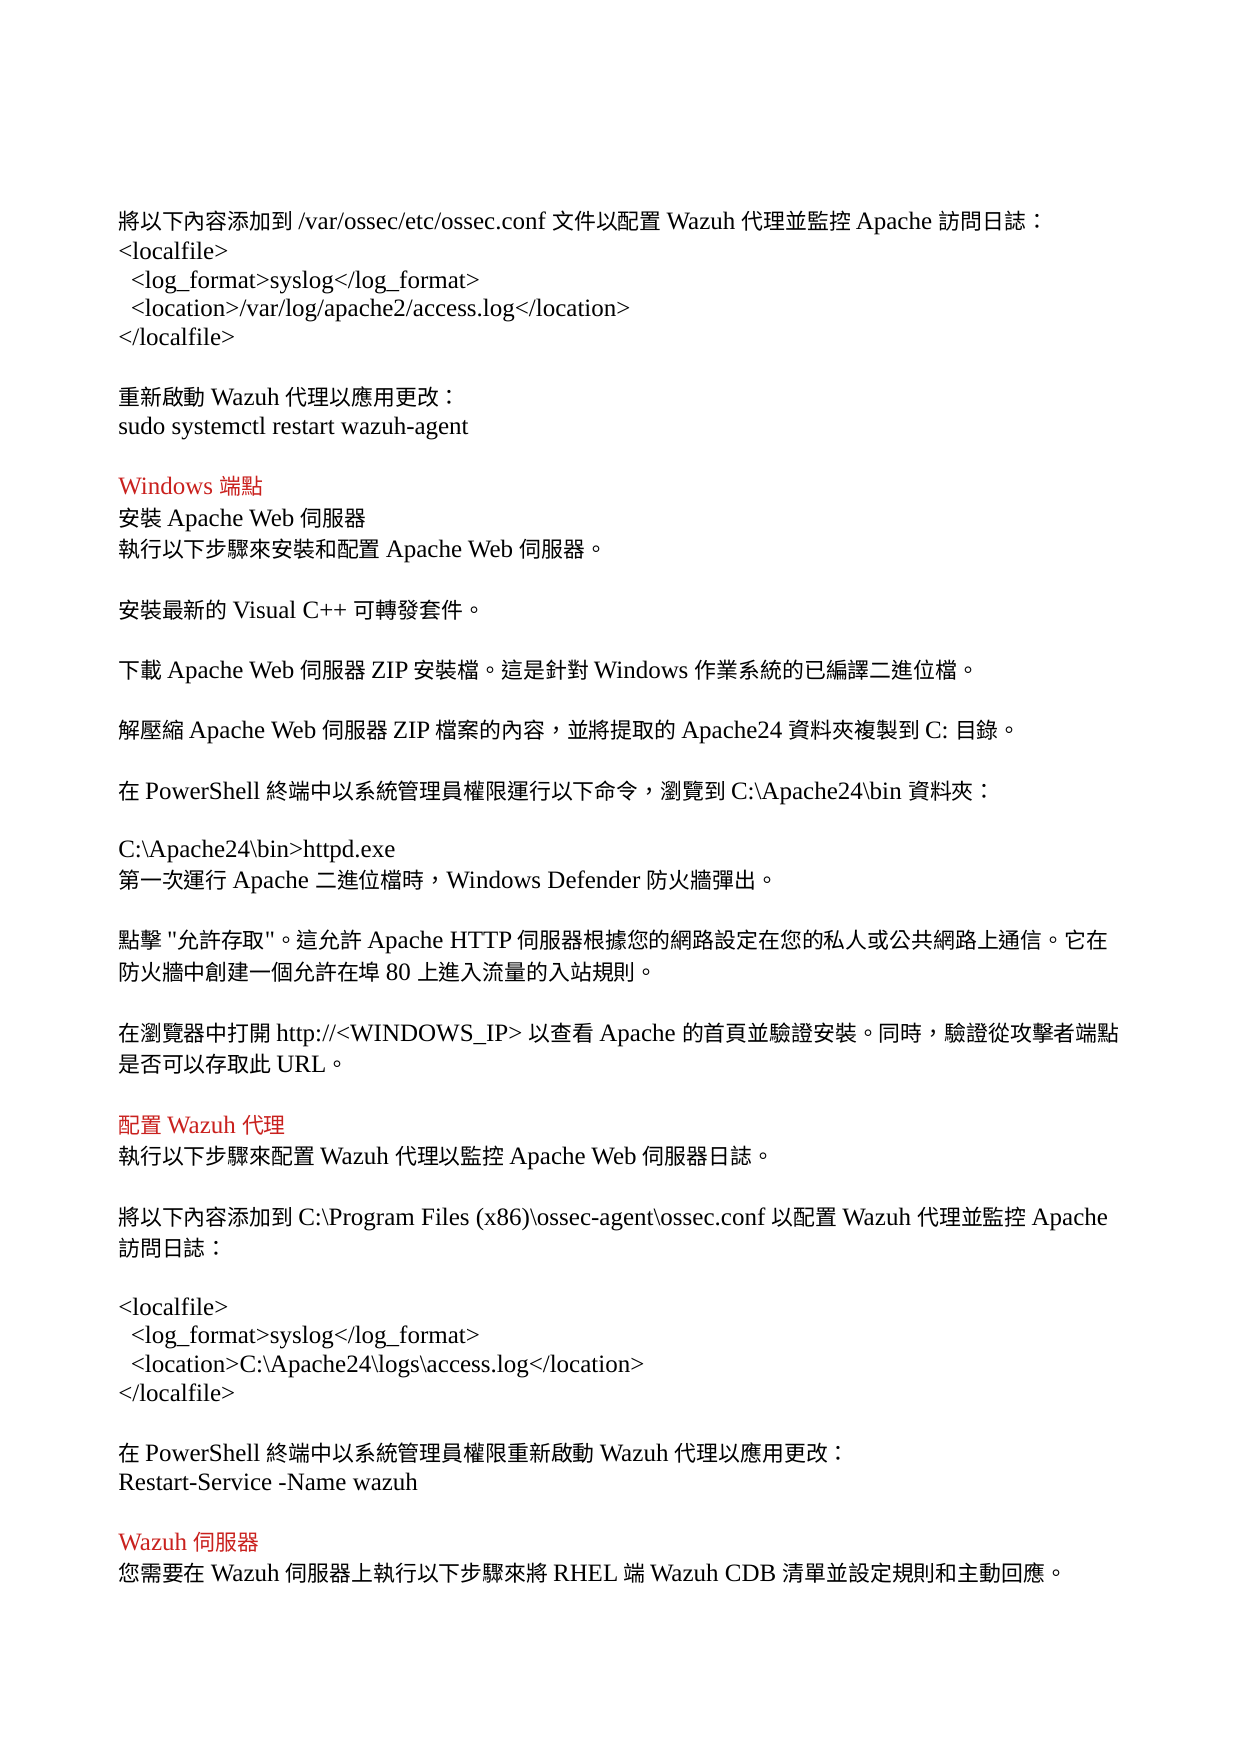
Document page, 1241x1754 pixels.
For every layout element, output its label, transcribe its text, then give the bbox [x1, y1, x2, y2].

text 執行以下步驟來配置 Wazuh 代理以監控 Apache Web 伺服器日誌。 [118, 1139, 1122, 1171]
text 執行以下步驟來安裝和配置 Apache Web 伺服器。 [118, 532, 1122, 564]
text 在瀏覽器中打開 http://<WINDOWS_IP> 以查看 Apache 的首頁並驗證安裝。同時，驗證從攻擊者端點是否可以存取此 URL。 [118, 1016, 1122, 1079]
text Wazuh 伺服器 [118, 1525, 1122, 1556]
text 配置 Wazuh 代理 [118, 1108, 1122, 1139]
text 點擊 "允許存取"。這允許 Apache HTTP 伺服器根據您的網路設定在您的私人或公共網路上通信。它在防火牆中創建一個允許在埠 80 上進入流量的入站規則。 [118, 923, 1122, 987]
text <location>C:\Apache24\logs\access.log</location> [118, 1349, 1122, 1378]
text <log_format>syslog</log_format> [118, 1321, 1122, 1349]
text <log_format>syslog</log_format> [118, 265, 1122, 293]
text </localfile> [118, 322, 1122, 351]
text 第一次運行 Apache 二進位檔時，Windows Defender 防火牆彈出。 [118, 863, 1122, 895]
text 將以下內容添加到 C:\Program Files (x86)\ossec-agent\ossec.conf 以配置 Wazuh 代理並監控 Apache 訪問日誌： [118, 1200, 1122, 1263]
text 解壓縮 Apache Web 伺服器 ZIP 檔案的內容，並將提取的 Apache24 資料夾複製到 C: 目錄。 [118, 713, 1122, 745]
text 安裝最新的 Visual C++ 可轉發套件。 [118, 593, 1122, 624]
text 在 PowerShell 終端中以系統管理員權限重新啟動 Wazuh 代理以應用更改： [118, 1436, 1122, 1467]
text <localfile> [118, 1292, 1122, 1321]
text 在 PowerShell 終端中以系統管理員權限運行以下命令，瀏覽到 C:\Apache24\bin 資料夾： [118, 774, 1122, 806]
text sudo systemctl restart wazuh-agent [118, 411, 1122, 440]
text <location>/var/log/apache2/access.log</location> [118, 293, 1122, 322]
text C:\Apache24\bin>httpd.exe [118, 834, 1122, 863]
text Restart-Service -Name wazuh [118, 1467, 1122, 1496]
text 下載 Apache Web 伺服器 ZIP 安裝檔。這是針對 Windows 作業系統的已編譯二進位檔。 [118, 653, 1122, 685]
text 安裝 Apache Web 伺服器 [118, 501, 1122, 532]
text Windows 端點 [118, 469, 1122, 501]
text <localfile> [118, 236, 1122, 265]
text 您需要在 Wazuh 伺服器上執行以下步驟來將 RHEL 端Wazuh CDB 清單並設定規則和主動回應。 [118, 1556, 1122, 1588]
text 將以下內容添加到 /var/ossec/etc/ossec.conf 文件以配置 Wazuh 代理並監控 Apache 訪問日誌： [118, 204, 1122, 236]
text 重新啟動 Wazuh 代理以應用更改： [118, 380, 1122, 411]
text </localfile> [118, 1378, 1122, 1407]
